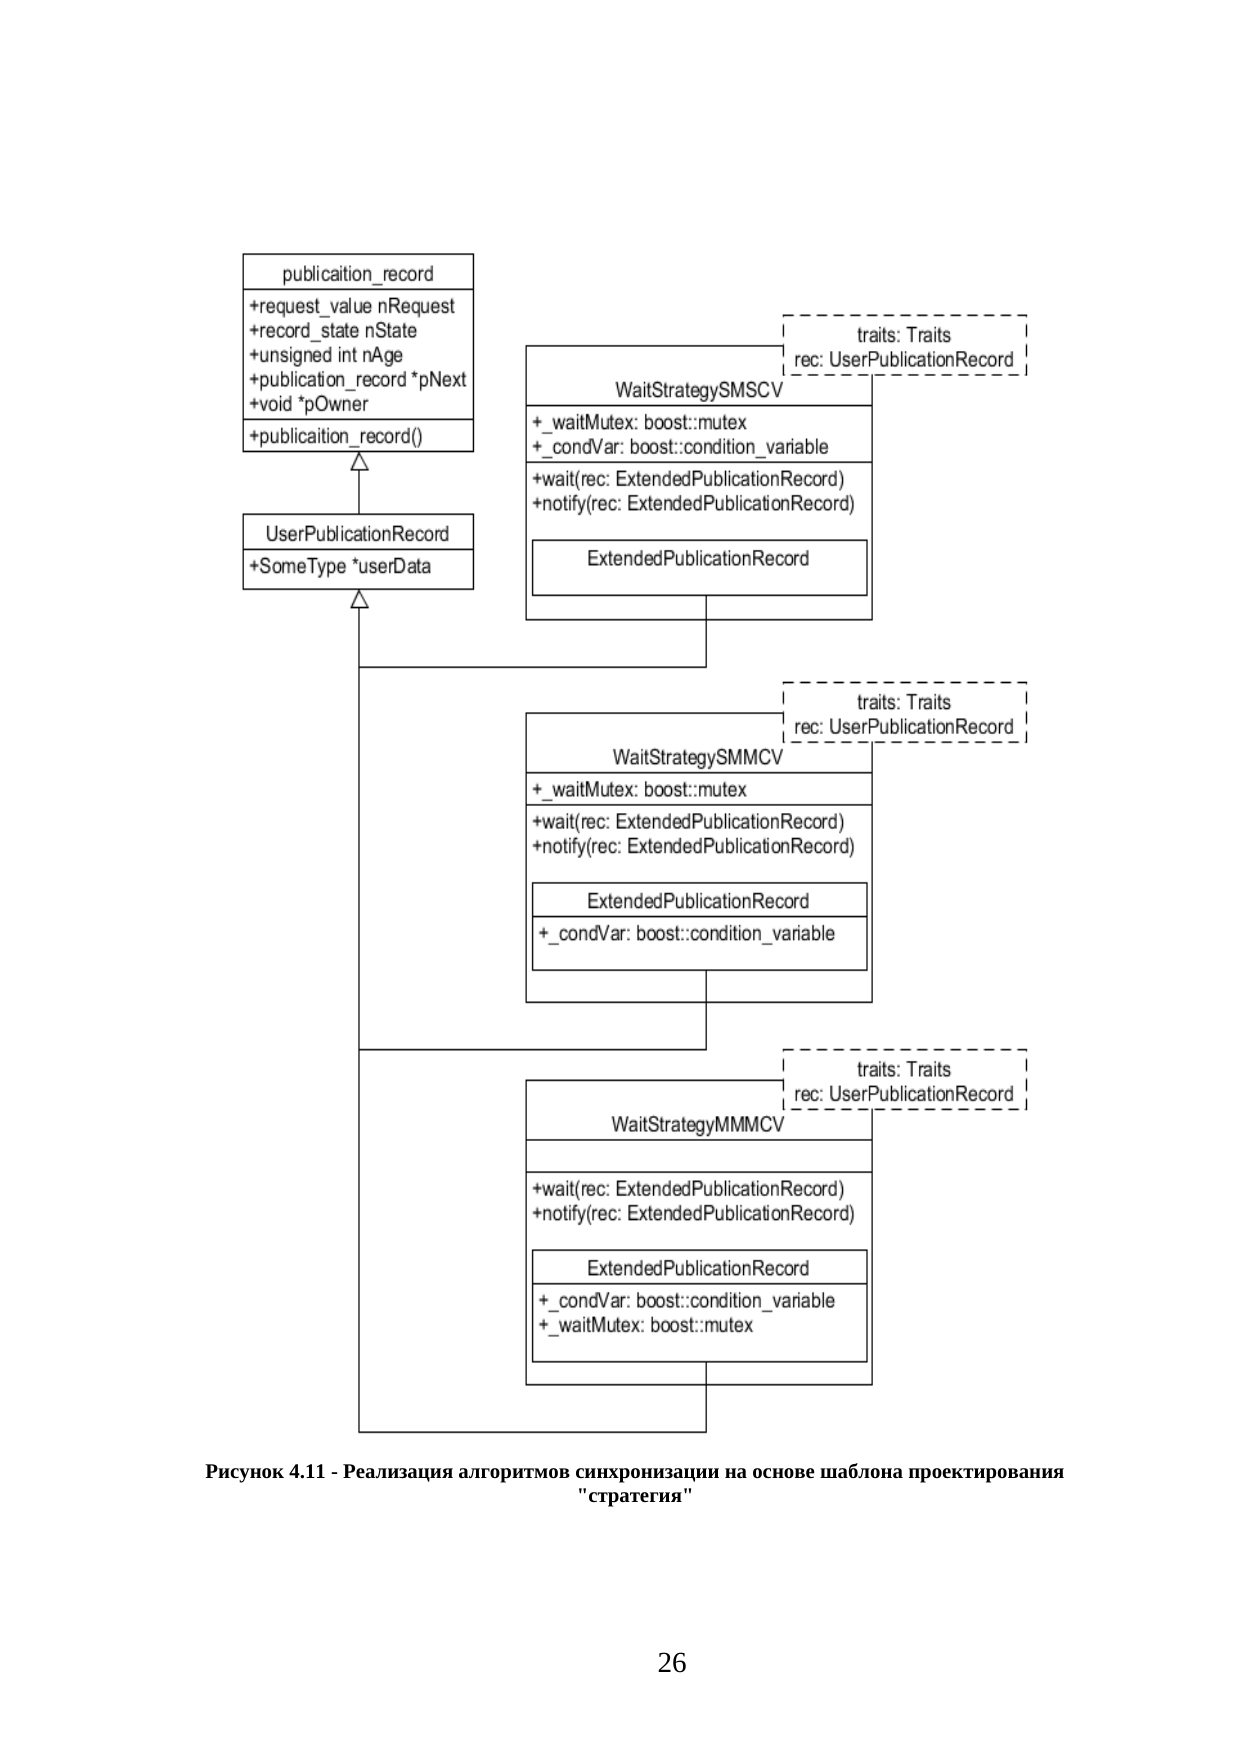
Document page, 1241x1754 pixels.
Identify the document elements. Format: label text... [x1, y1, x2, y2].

text Рисунок 4.11 - Реализация алгоритмов синхронизации на основе шаблона проектирования "стратегия" [148, 1459, 1122, 1507]
picture [217, 223, 1053, 1447]
